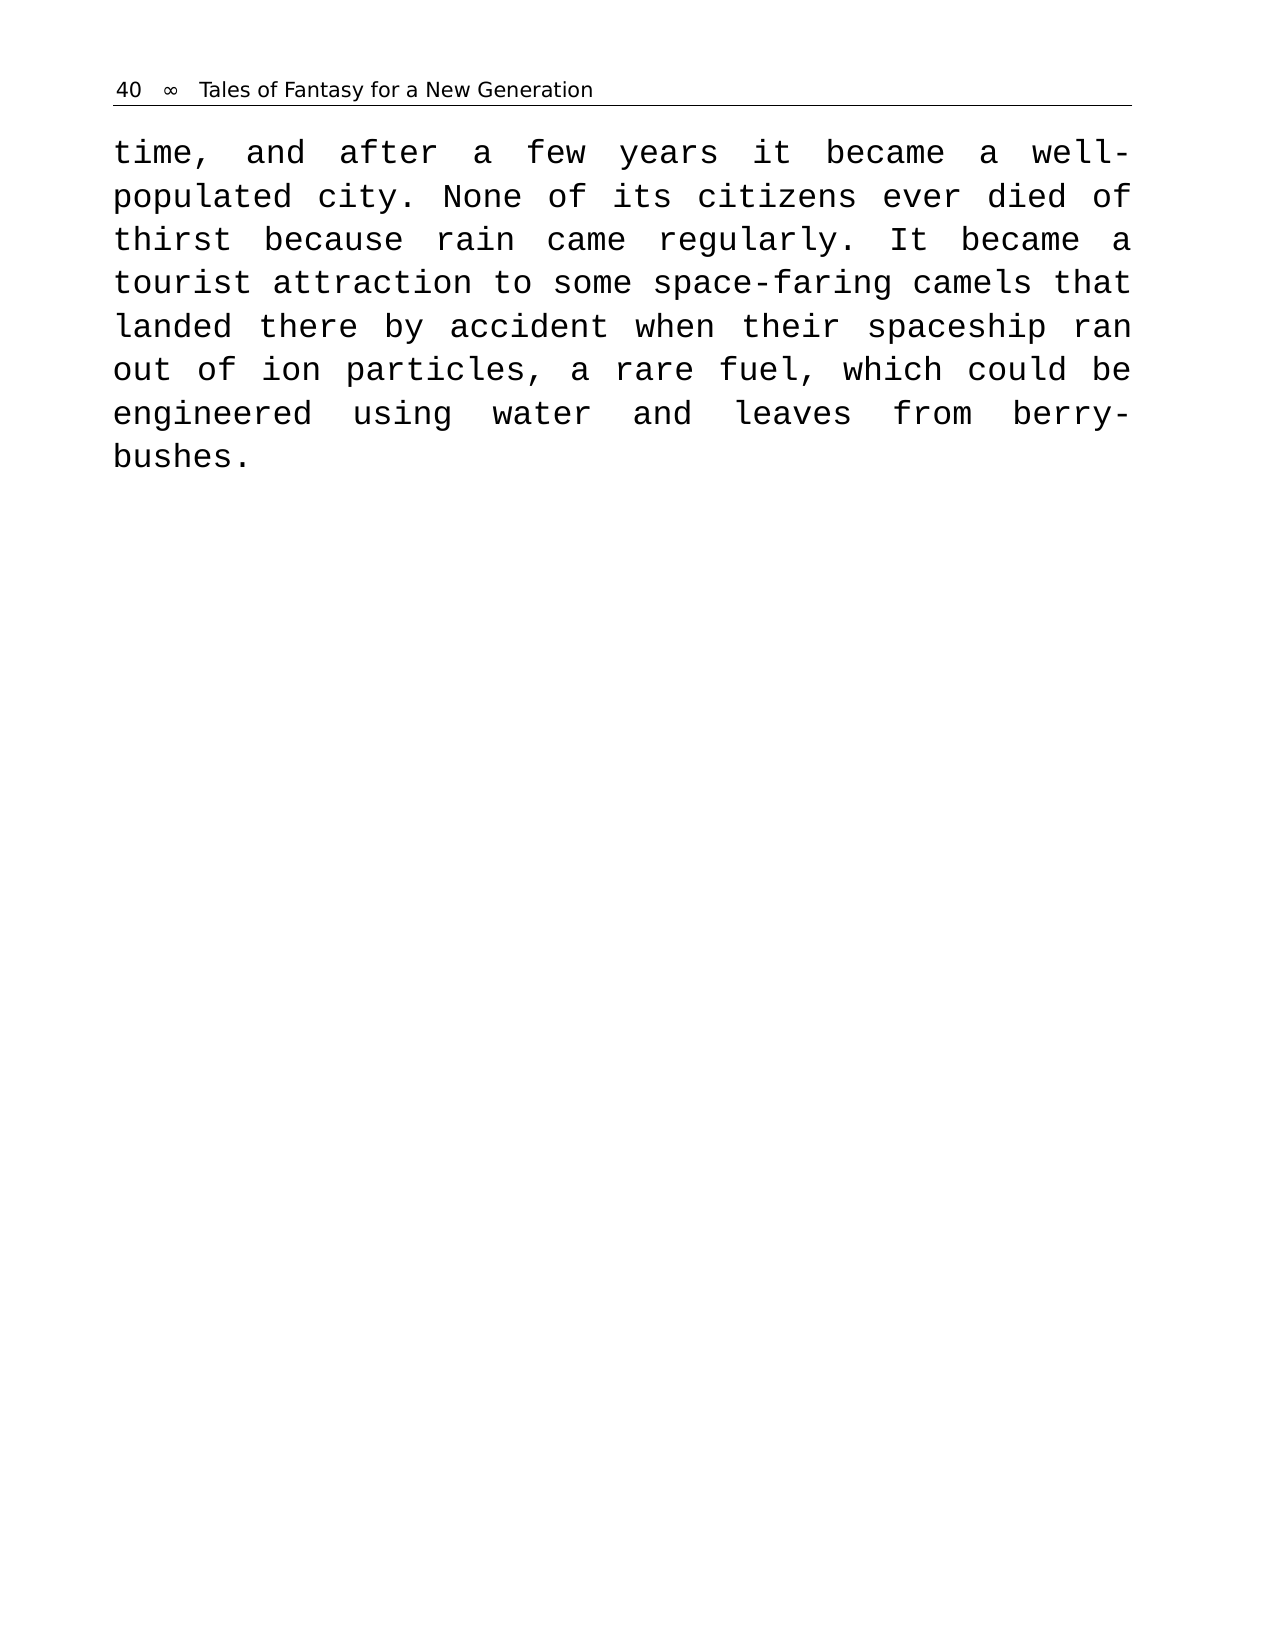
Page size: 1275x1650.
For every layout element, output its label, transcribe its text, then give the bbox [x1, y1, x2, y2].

text time, and after a few years it became a well-populated city. None of its citizens ever died of thirst because rain came regularly. It became a tourist attraction to some space-faring camels that landed there by accident when their spaceship ran out of ion particles, a rare fuel, which could be engineered using water and leaves from berry-bushes. [112, 136, 1132, 478]
